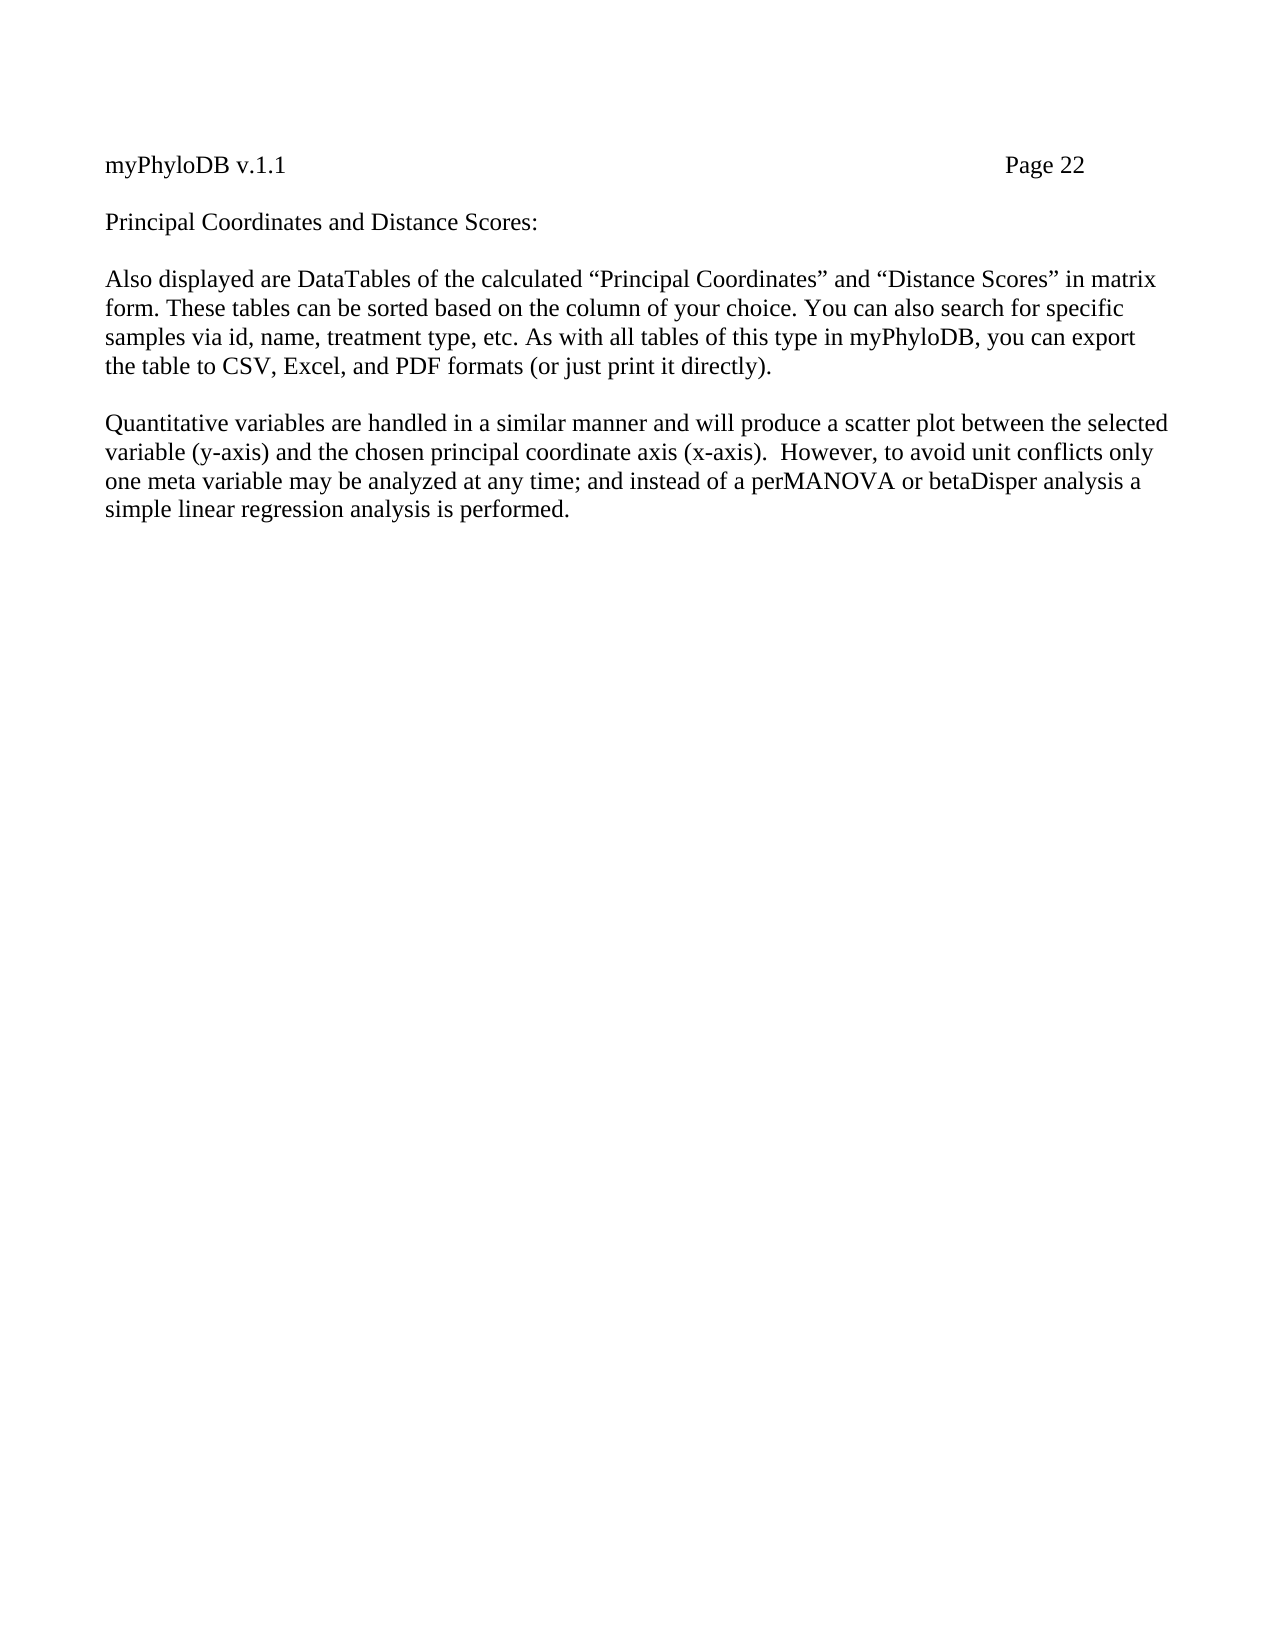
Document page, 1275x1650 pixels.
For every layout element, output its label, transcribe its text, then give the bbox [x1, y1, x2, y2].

text Quantitative variables are handled in a similar manner and will produce a scatter plot between the selected variable (y-axis) and the chosen principal coordinate axis (x-axis). However, to avoid unit conflicts only one meta variable may be analyzed at any time; and instead of a perMANOVA or betaDisper analysis a simple linear regression analysis is performed. [105, 408, 1170, 523]
text Also displayed are DataTables of the calculated “Principal Coordinates” and “Distance Scores” in matrix form. These tables can be sorted based on the column of your choice. You can also search for specific samples via id, name, treatment type, etc. As with all tables of this type in myPhyloDB, you can export the table to CSV, Excel, and PDF formats (or just print it directly). [105, 264, 1170, 379]
text Principal Coordinates and Distance Scores: [105, 207, 1170, 236]
